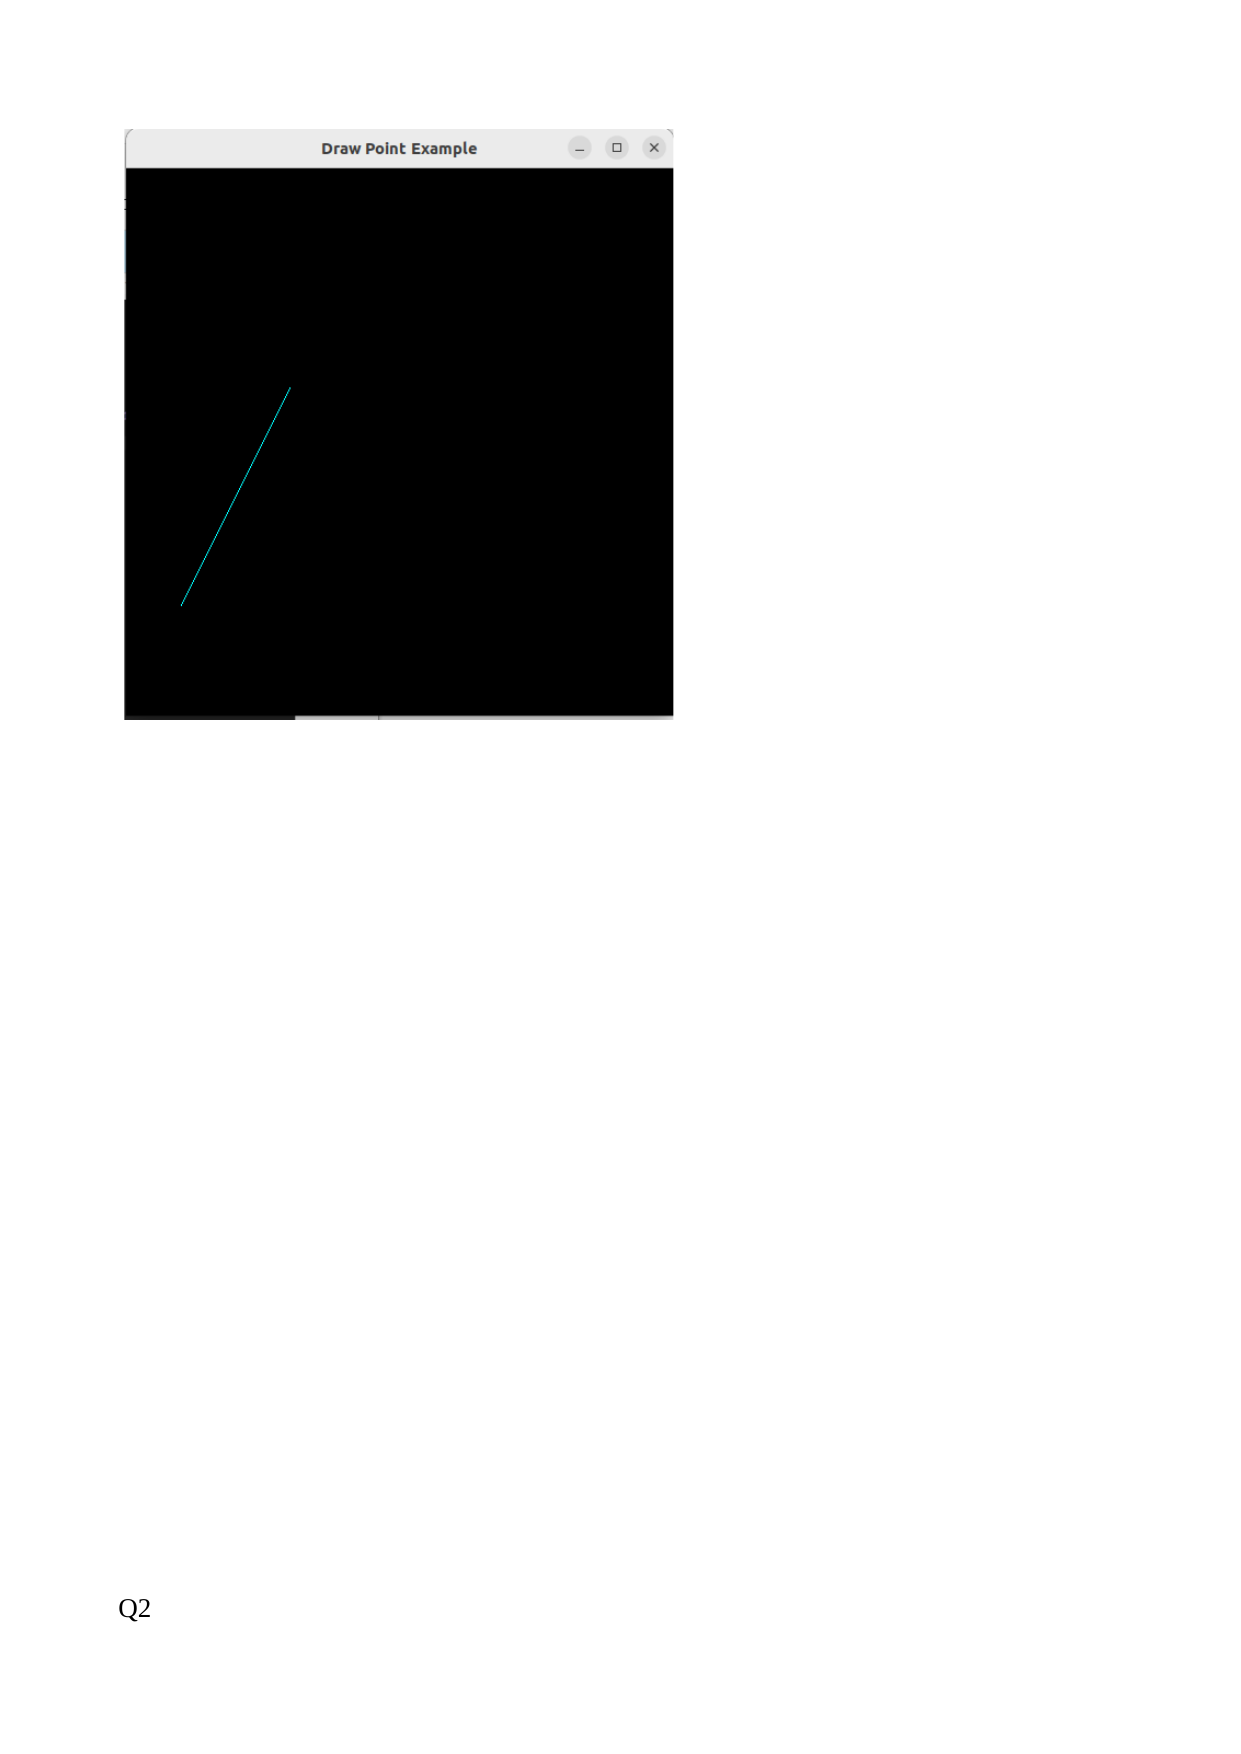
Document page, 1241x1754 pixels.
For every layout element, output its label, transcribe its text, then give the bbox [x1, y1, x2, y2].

text Q2 [118, 1592, 1122, 1623]
picture [124, 129, 674, 720]
